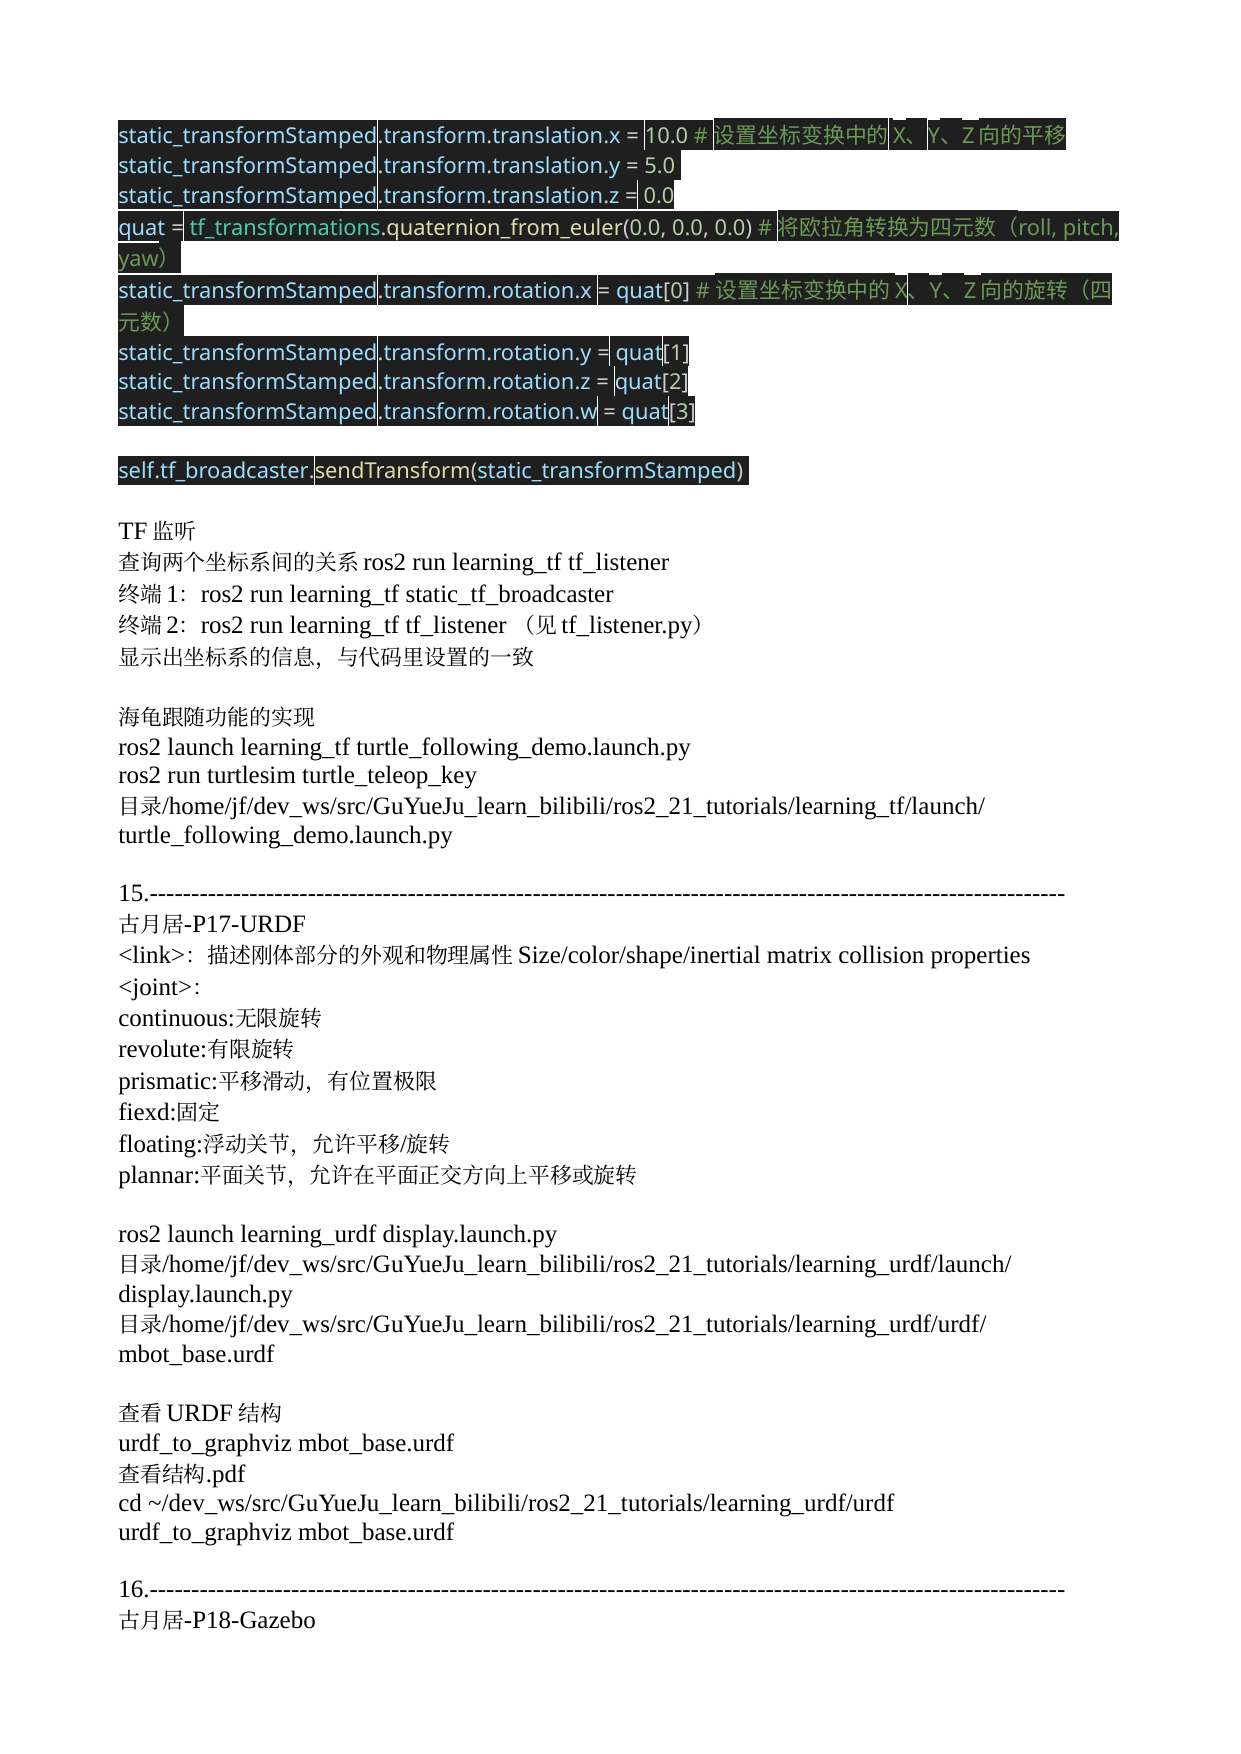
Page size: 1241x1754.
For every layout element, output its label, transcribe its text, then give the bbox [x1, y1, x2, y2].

text static_transformStamped.transform.rotation.x = quat[0] # 设置坐标变换中的X、Y、Z向的旋转（四元数） [118, 273, 1122, 336]
text 目录/home/jf/dev_ws/src/GuYueJu_learn_bilibili/ros2_21_tutorials/learning_urdf/urdf/mbot_base.urdf [118, 1308, 1122, 1368]
text 终端1：ros2 run learning_tf static_tf_broadcaster [118, 577, 1122, 608]
text ros2 launch learning_urdf display.launch.py [118, 1219, 1122, 1247]
text revolute:有限旋转 [118, 1033, 1122, 1064]
text continuous:无限旋转 [118, 1001, 1122, 1033]
text 目录/home/jf/dev_ws/src/GuYueJu_learn_bilibili/ros2_21_tutorials/learning_tf/launch/turtle_following_demo.launch.py [118, 789, 1122, 849]
text quat = tf_transformations.quaternion_from_euler(0.0, 0.0, 0.0) # 将欧拉角转换为四元数（roll, pitch, yaw） [118, 209, 1122, 273]
text static_transformStamped.transform.rotation.z = quat[2] [118, 366, 1122, 396]
text static_transformStamped.transform.rotation.w = quat[3] [118, 396, 1122, 426]
text static_transformStamped.transform.translation.y = 5.0 [118, 150, 1122, 180]
text 查询两个坐标系间的关系ros2 run learning_tf tf_listener [118, 546, 1122, 577]
text prismatic:平移滑动，有位置极限 fiexd:固定 [118, 1064, 1122, 1127]
text 查看结构.pdf [118, 1457, 1122, 1488]
text 显示出坐标系的信息，与代码里设置的一致 [118, 640, 1122, 671]
text floating:浮动关节，允许平移/旋转 [118, 1127, 1122, 1158]
text 15.-------------------------------------------------------------------------------------------------------------- [118, 878, 1122, 907]
text static_transformStamped.transform.rotation.y = quat[1] [118, 336, 1122, 366]
text 古月居-P18-Gazebo [118, 1603, 1122, 1635]
text 16.-------------------------------------------------------------------------------------------------------------- [118, 1574, 1122, 1603]
text urdf_to_graphviz mbot_base.urdf [118, 1517, 1122, 1546]
text static_transformStamped.transform.translation.z = 0.0 [118, 180, 1122, 209]
text plannar:平面关节，允许在平面正交方向上平移或旋转 [118, 1158, 1122, 1190]
text ros2 launch learning_tf turtle_following_demo.launch.py [118, 732, 1122, 760]
text cd ~/dev_ws/src/GuYueJu_learn_bilibili/ros2_21_tutorials/learning_urdf/urdf [118, 1488, 1122, 1517]
text <joint>： [118, 970, 1122, 1001]
text <link>：描述刚体部分的外观和物理属性Size/color/shape/inertial matrix collision properties [118, 938, 1122, 970]
text static_transformStamped.transform.translation.x = 10.0 # 设置坐标变换中的X、Y、Z向的平移 [118, 118, 1122, 150]
text 古月居-P17-URDF [118, 907, 1122, 938]
text 海龟跟随功能的实现 [118, 700, 1122, 732]
text TF监听 [118, 514, 1122, 546]
text self.tf_broadcaster.sendTransform(static_transformStamped) [118, 456, 1122, 485]
text urdf_to_graphviz mbot_base.urdf [118, 1428, 1122, 1457]
text 终端2：ros2 run learning_tf tf_listener （见tf_listener.py） [118, 608, 1122, 640]
text 目录/home/jf/dev_ws/src/GuYueJu_learn_bilibili/ros2_21_tutorials/learning_urdf/launch/display.launch.py [118, 1247, 1122, 1308]
text ros2 run turtlesim turtle_teleop_key [118, 760, 1122, 789]
text 查看URDF结构 [118, 1397, 1122, 1428]
